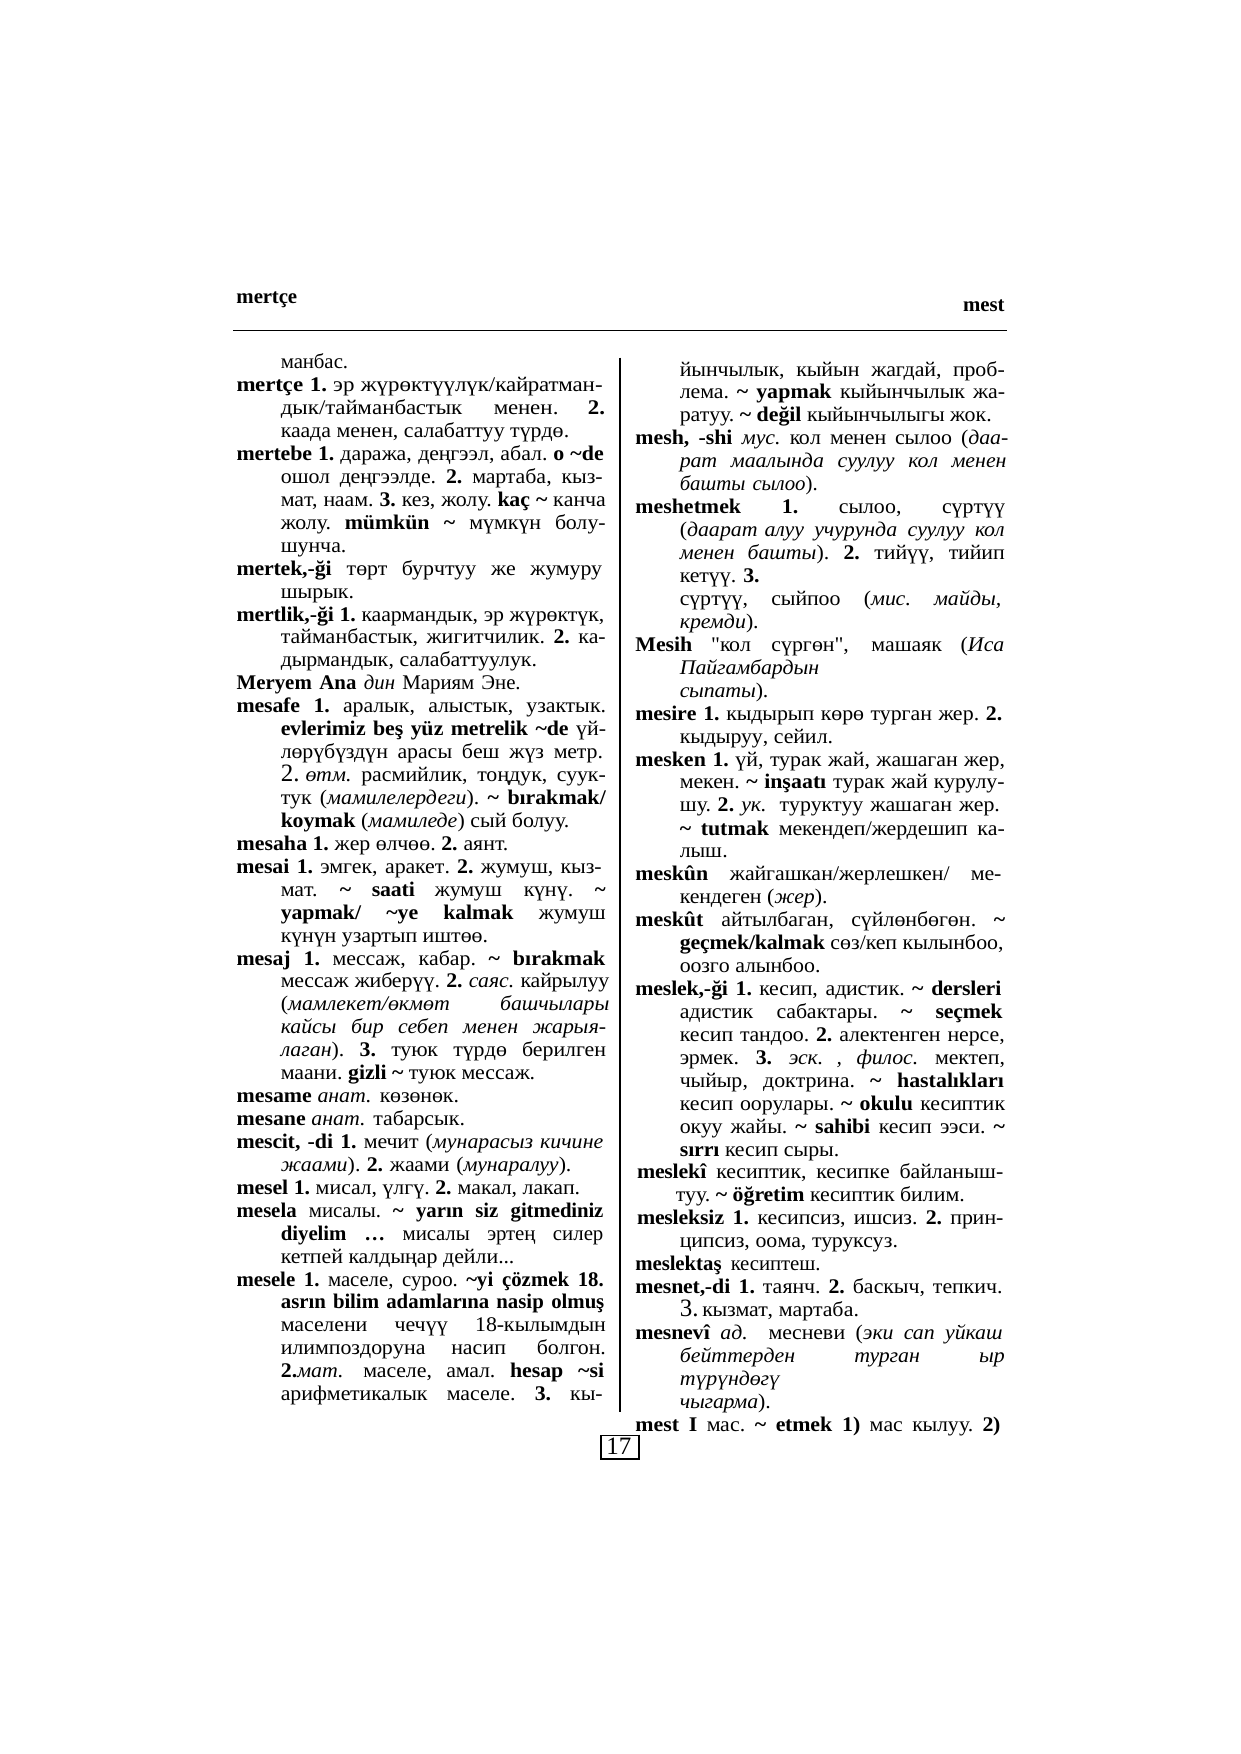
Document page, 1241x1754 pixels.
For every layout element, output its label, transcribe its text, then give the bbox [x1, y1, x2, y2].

text сүртүү, сыйпоо (мис. майды, кремди). [679, 587, 1001, 633]
text Mesih "кол сүргөн", машаяк (Иса [635, 633, 1065, 656]
text mesame анат. көзөнөк. [236, 1084, 609, 1107]
text mesele 1. маселе, суроо. ~yi çözmek 18. asrın bilim adamlarına nasip olmuş [236, 1268, 609, 1313]
text mertek,-ği төрт бурчтуу же жумуру шырык. [236, 557, 609, 603]
text мат, наам. 3. кез, жолу. kaç ~ канча жолу. mümkün ~ мүмкүн болу- шунча. [281, 488, 606, 557]
text mesnevî ад. месневи (эки сап уйкаш бейттерден турган ыр түрүндөгү [635, 1321, 1004, 1390]
text meslekî кесиптик, кесипке байланыш- туу. ~ öğretim кесиптик билим. mesleksiz 1. кесипсиз, ишсиз. 2. прин- [635, 1161, 1005, 1229]
text йынчылык, кыйын жагдай, проб- лема. ~ yapmak кыйынчылык жа- ратуу. ~ değil кыйынчылыгы жок. [679, 358, 1005, 426]
text mesken 1. үй, турак жай, жашаган жер, мекен. ~ inşaatı турак жай курулу- шу. 2. ук. туруктуу жашаган жер. [635, 748, 1005, 816]
text адистик сабактары. ~ seçmek [679, 1000, 1004, 1023]
text лаган). 3. туюк түрдө берилген маани. gizli ~ туюк мессаж. [281, 1038, 606, 1084]
text mesire 1. кыдырып көрө турган жер. 2. [635, 702, 1065, 725]
text кесип оорулары. ~ okulu кесиптик окуу жайы. ~ sahibi кесип ээси. ~ sırrı кесип сыры. [679, 1092, 1005, 1161]
text каада менен, салабаттуу түрдө. [281, 419, 569, 442]
text mesnet,-di 1. таянч. 2. баскыч, тепкич. [635, 1275, 1065, 1298]
text meshetmek 1. сылоо, сүртүү (даарат алуу учурунда суулуу кол менен башты). 2. тийүү, тийип кетүү. 3. [635, 495, 1005, 587]
text кыдыруу, сейил. [679, 725, 834, 748]
text ошол деңгээлде. 2. мартаба, кыз- [281, 465, 606, 488]
text meslektaş кесиптеш. [635, 1252, 1065, 1275]
text тайманбастык, жигитчилик. 2. ка- дырмандык, салабаттуулук. [281, 626, 606, 671]
text mertlik,-ği 1. каармандык, эр жүрөктүк, [236, 603, 609, 626]
text meskût айтылбаган, сүйлөнбөгөн. ~ geçmek/kalmak сөз/кеп кылынбоо, [635, 908, 1005, 954]
list кызмат, мартаба. [679, 1298, 860, 1321]
list өтм. расмийлик, тоңдук, суук- тук (мамилелердеги). ~ bırakmak/ koymak (мамиледе) сый болуу. [281, 763, 606, 832]
text арифметикалык маселе. 3. кы- [281, 1382, 606, 1405]
text маселени чечүү 18-кылымдын илимпоздоруна насип болгон. 2.мат. маселе, амал. hesap ~si [281, 1313, 606, 1382]
text mesel 1. мисал, үлгү. 2. макал, лакап. [236, 1176, 609, 1199]
text Пайгамбардын сыпаты). [679, 656, 912, 702]
text оозго алынбоо. [679, 954, 821, 977]
text mest I мас. ~ etmek 1) мас кылуу. 2) [635, 1413, 1005, 1436]
text ~ tutmak мекендеп/жердешип ка- лыш. [679, 817, 1005, 862]
text ципсиз, оома, туруксуз. [679, 1229, 900, 1252]
text манбас. [281, 349, 352, 373]
text mesaha 1. жер өлчөө. 2. аянт. [236, 832, 609, 855]
text mertçe 1. эр жүрөктүүлүк/кайратман- дык/тайманбастык менен. 2. [236, 373, 606, 419]
text mesane анат. табарсык. [236, 1107, 609, 1130]
text mesh, -shi мус. кол менен сылоо (даа- рат маалында суулуу кол менен башты сылоо). [635, 426, 1008, 495]
text кетпей калдыңар дейли... [281, 1245, 516, 1268]
text mertçe [236, 284, 298, 308]
text Meryem Ana дин Мариям Эне. [236, 671, 609, 694]
text mesaj 1. мессаж, кабар. ~ bırakmak [236, 947, 609, 969]
text yapmak/ ~ye kalmak жумуш күнүн узартып иштөө. [281, 901, 606, 947]
text mertebe 1. даража, деңгээл, абал. o ~de [236, 442, 609, 465]
text meslek,-ği 1. кесип, адистик. ~ dersleri [635, 977, 1005, 1000]
text мессаж жиберүү. 2. саяс. кайрылуу (мамлекет/өкмөт башчылары кайсы бир себеп менен жарыя- [281, 969, 609, 1038]
text mesafe 1. аралык, алыстык, узактык. evlerimiz beş yüz metrelik ~de үй- лөрүбүздүн арасы беш жүз метр. [236, 694, 606, 763]
text чыгарма). [679, 1390, 772, 1413]
text meskûn жайгашкан/жерлешкен/ ме- [635, 862, 1065, 885]
text кесип тандоо. 2. алектенген нерсе, эрмек. 3. эск. , филос. мектеп, чыйыр, доктрина. ~ hastalıkları [679, 1023, 1005, 1092]
text кендеген (жер). [679, 885, 828, 908]
text mesela мисалы. ~ yarın siz gitmediniz diyelim … мисалы эртең силер [236, 1199, 609, 1245]
text mesai 1. эмгек, аракет. 2. жумуш, кыз- мат. ~ saati жумуш күнү. ~ [236, 855, 606, 901]
text mescit, -di 1. мечит (мунарасыз кичине жаами). 2. жаами (мунаралуу). [236, 1130, 609, 1176]
text mest [902, 292, 1065, 316]
